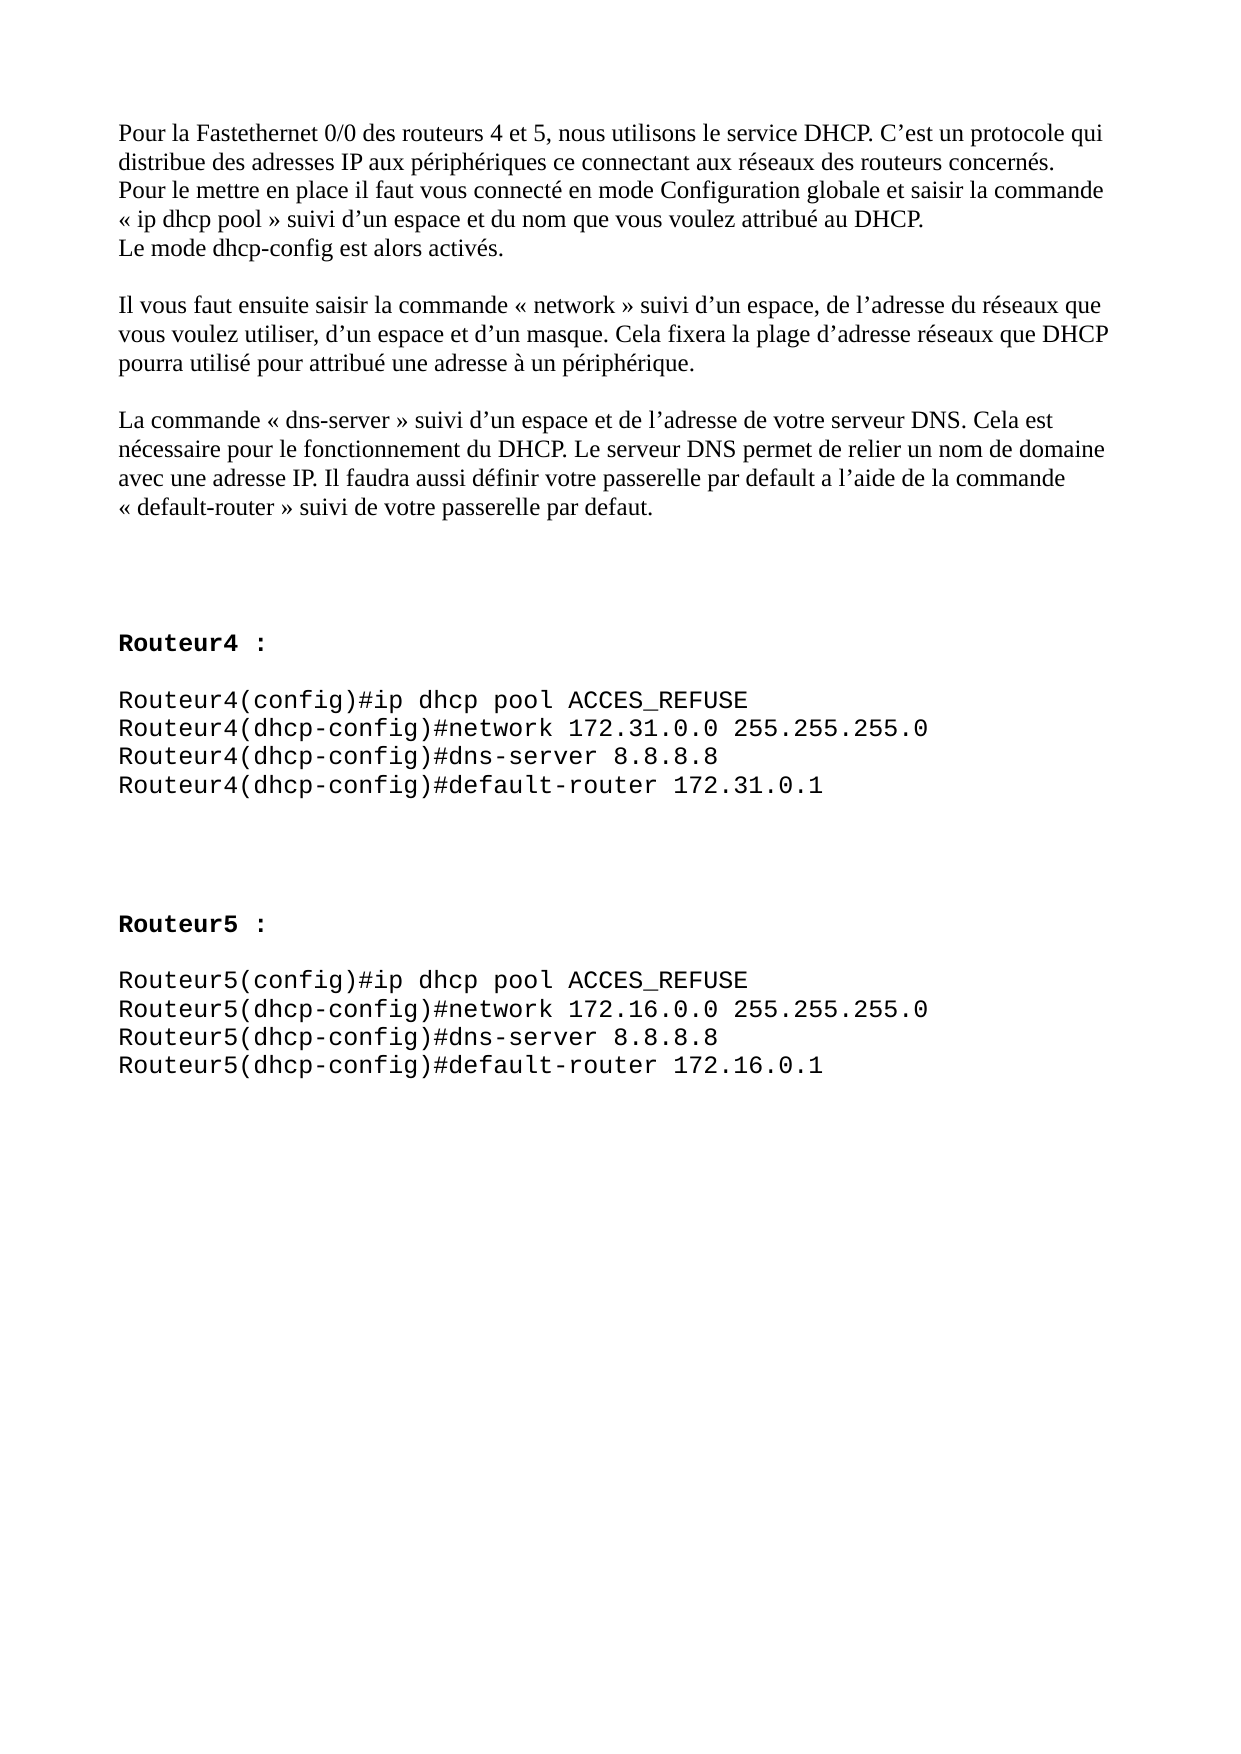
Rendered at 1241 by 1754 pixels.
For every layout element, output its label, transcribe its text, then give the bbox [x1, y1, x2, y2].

text Routeur5 : [118, 911, 1122, 940]
text Routeur4(dhcp-config)#default-router 172.31.0.1 [118, 772, 1122, 801]
text La commande « dns-server » suivi d’un espace et de l’adresse de votre serveur DNS. Cela est nécessaire pour le fonctionnement du DHCP. Le serveur DNS permet de relier un nom de domaine avec une adresse IP. Il faudra aussi définir votre passerelle par default a l’aide de la commande « default-router » suivi de votre passerelle par defaut. [118, 406, 1122, 521]
text Routeur4(config)#ip dhcp pool ACCES_REFUSE [118, 687, 1122, 716]
text Il vous faut ensuite saisir la commande « network » suivi d’un espace, de l’adresse du réseaux que vous voulez utiliser, d’un espace et d’un masque. Cela fixera la plage d’adresse réseaux que DHCP pourra utilisé pour attribué une adresse à un périphérique. [118, 291, 1122, 377]
text Routeur4(dhcp-config)#network 172.31.0.0 255.255.255.0 [118, 716, 1122, 744]
text Pour la Fastethernet 0/0 des routeurs 4 et 5, nous utilisons le service DHCP. C’est un protocole qui distribue des adresses IP aux périphériques ce connectant aux réseaux des routeurs concernés. [118, 118, 1122, 176]
text Routeur4 : [118, 631, 1122, 659]
text Routeur5(dhcp-config)#dns-server 8.8.8.8 [118, 1025, 1122, 1053]
text Routeur5(dhcp-config)#default-router 172.16.0.1 [118, 1053, 1122, 1081]
text Routeur5(dhcp-config)#network 172.16.0.0 255.255.255.0 [118, 996, 1122, 1025]
text Pour le mettre en place il faut vous connecté en mode Configuration globale et saisir la commande « ip dhcp pool » suivi d’un espace et du nom que vous voulez attribué au DHCP. [118, 176, 1122, 233]
text Le mode dhcp-config est alors activés. [118, 233, 1122, 262]
text Routeur5(config)#ip dhcp pool ACCES_REFUSE [118, 968, 1122, 996]
text Routeur4(dhcp-config)#dns-server 8.8.8.8 [118, 744, 1122, 772]
